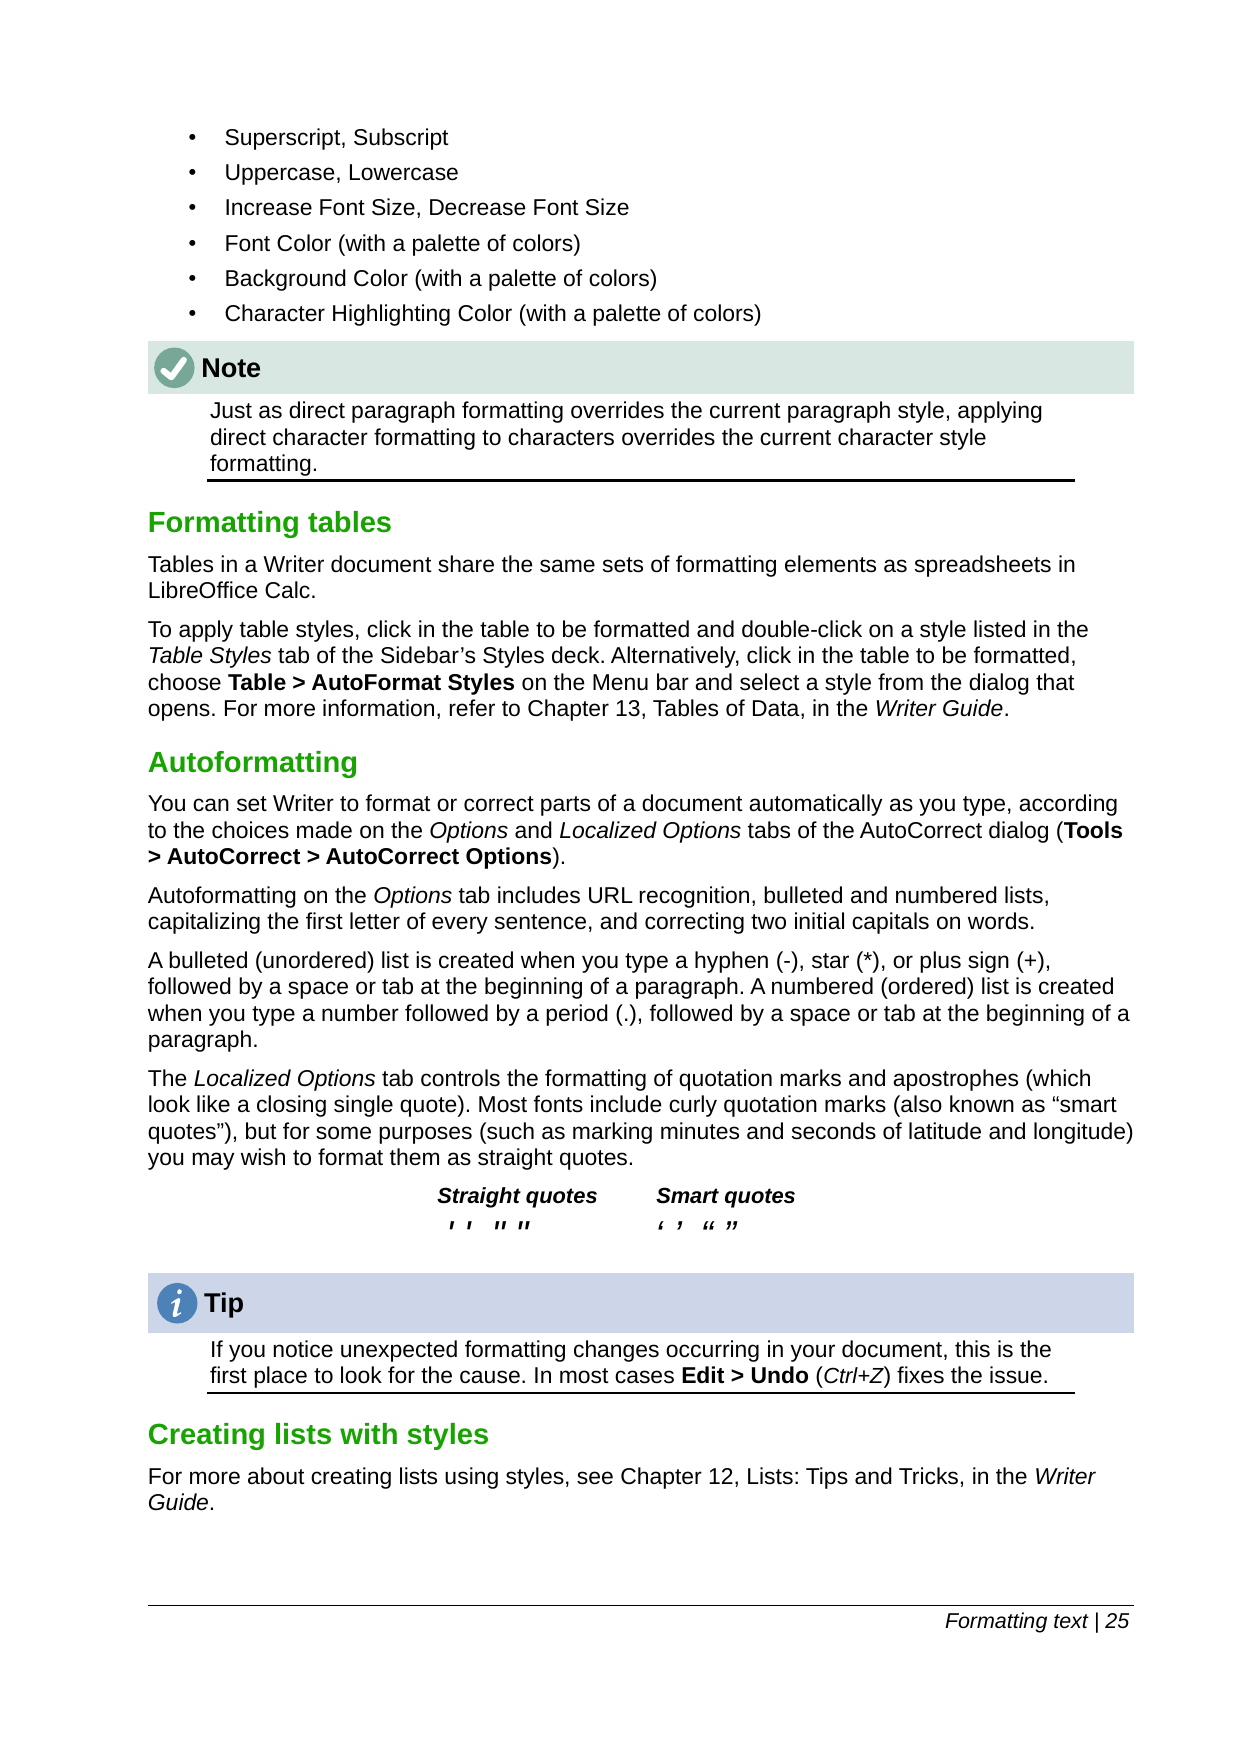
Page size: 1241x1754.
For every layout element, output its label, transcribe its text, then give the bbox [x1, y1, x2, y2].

table_cell ‘ ’ “ ” [644, 1213, 856, 1256]
text Just as direct paragraph formatting overrides the current paragraph style, applying direct character formatting to characters overrides the current character style formatting. [207, 394, 1075, 479]
table_cell ' ' " " [425, 1213, 644, 1256]
text A bulleted (unordered) list is created when you type a hyphen (-), star (*), or plus sign (+), followed by a space or tab at the beginning of a paragraph. A numbered (ordered) list is created when you type a number followed by a period (.), followed by a space or tab at the beginning of a paragraph. [148, 947, 1134, 1052]
subtitle Tip [148, 1273, 1134, 1333]
text You can set Writer to format or correct parts of a document automatically as you type, according to the choices made on the Options and Localized Options tabs of the AutoCorrect dialog (Tools > AutoCorrect > AutoCorrect Options). [148, 790, 1134, 869]
list Increase Font Size, Decrease Font Size [185, 191, 1134, 221]
list Character Highlighting Color (with a palette of colors) [185, 297, 1134, 329]
text To apply table styles, click in the table to be formatted and double-click on a style listed in the Table Styles tab of the Sidebar’s Styles deck. Alternatively, click in the table to be formatted, choose Table > AutoFormat Styles on the Menu bar and select a style from the dialog that opens. For more information, refer to Chapter 13, Tables of Data, in the Writer Guide. [148, 616, 1134, 721]
text If you notice unexpected formatting changes occurring in your document, this is the first place to look for the cause. In most cases Edit > Undo (Ctrl+Z) fixes the issue. [207, 1333, 1075, 1392]
list Uppercase, Lowercase [185, 156, 1134, 186]
text The Localized Options tab controls the formatting of quotation marks and apostrophes (which look like a closing single quote). Most fonts include curly quotation marks (also known as “smart quotes”), but for some purposes (such as marking minutes and seconds of latitude and longitude) you may wish to format them as straight quotes. [148, 1065, 1134, 1170]
table_header Smart quotes [644, 1183, 856, 1213]
text For more about creating lists using styles, see Chapter 12, Lists: Tips and Tricks, in the Writer Guide. [148, 1463, 1134, 1515]
subtitle Creating lists with styles [148, 1417, 1134, 1451]
list Font Color (with a palette of colors) [185, 227, 1134, 256]
subtitle Autoformatting [148, 745, 1134, 778]
table_header Straight quotes [425, 1183, 644, 1213]
list Background Color (with a palette of colors) [185, 262, 1134, 291]
text Tables in a Writer document share the same sets of formatting elements as spreadsheets in LibreOffice Calc. [148, 551, 1134, 603]
subtitle Formatting tables [148, 505, 1134, 539]
text Autoformatting on the Options tab includes URL recognition, bulleted and numbered lists, capitalizing the first letter of every sentence, and correcting two initial capitals on words. [148, 882, 1134, 934]
list Superscript, Subscript [185, 121, 1134, 150]
subtitle Note [148, 341, 1134, 394]
